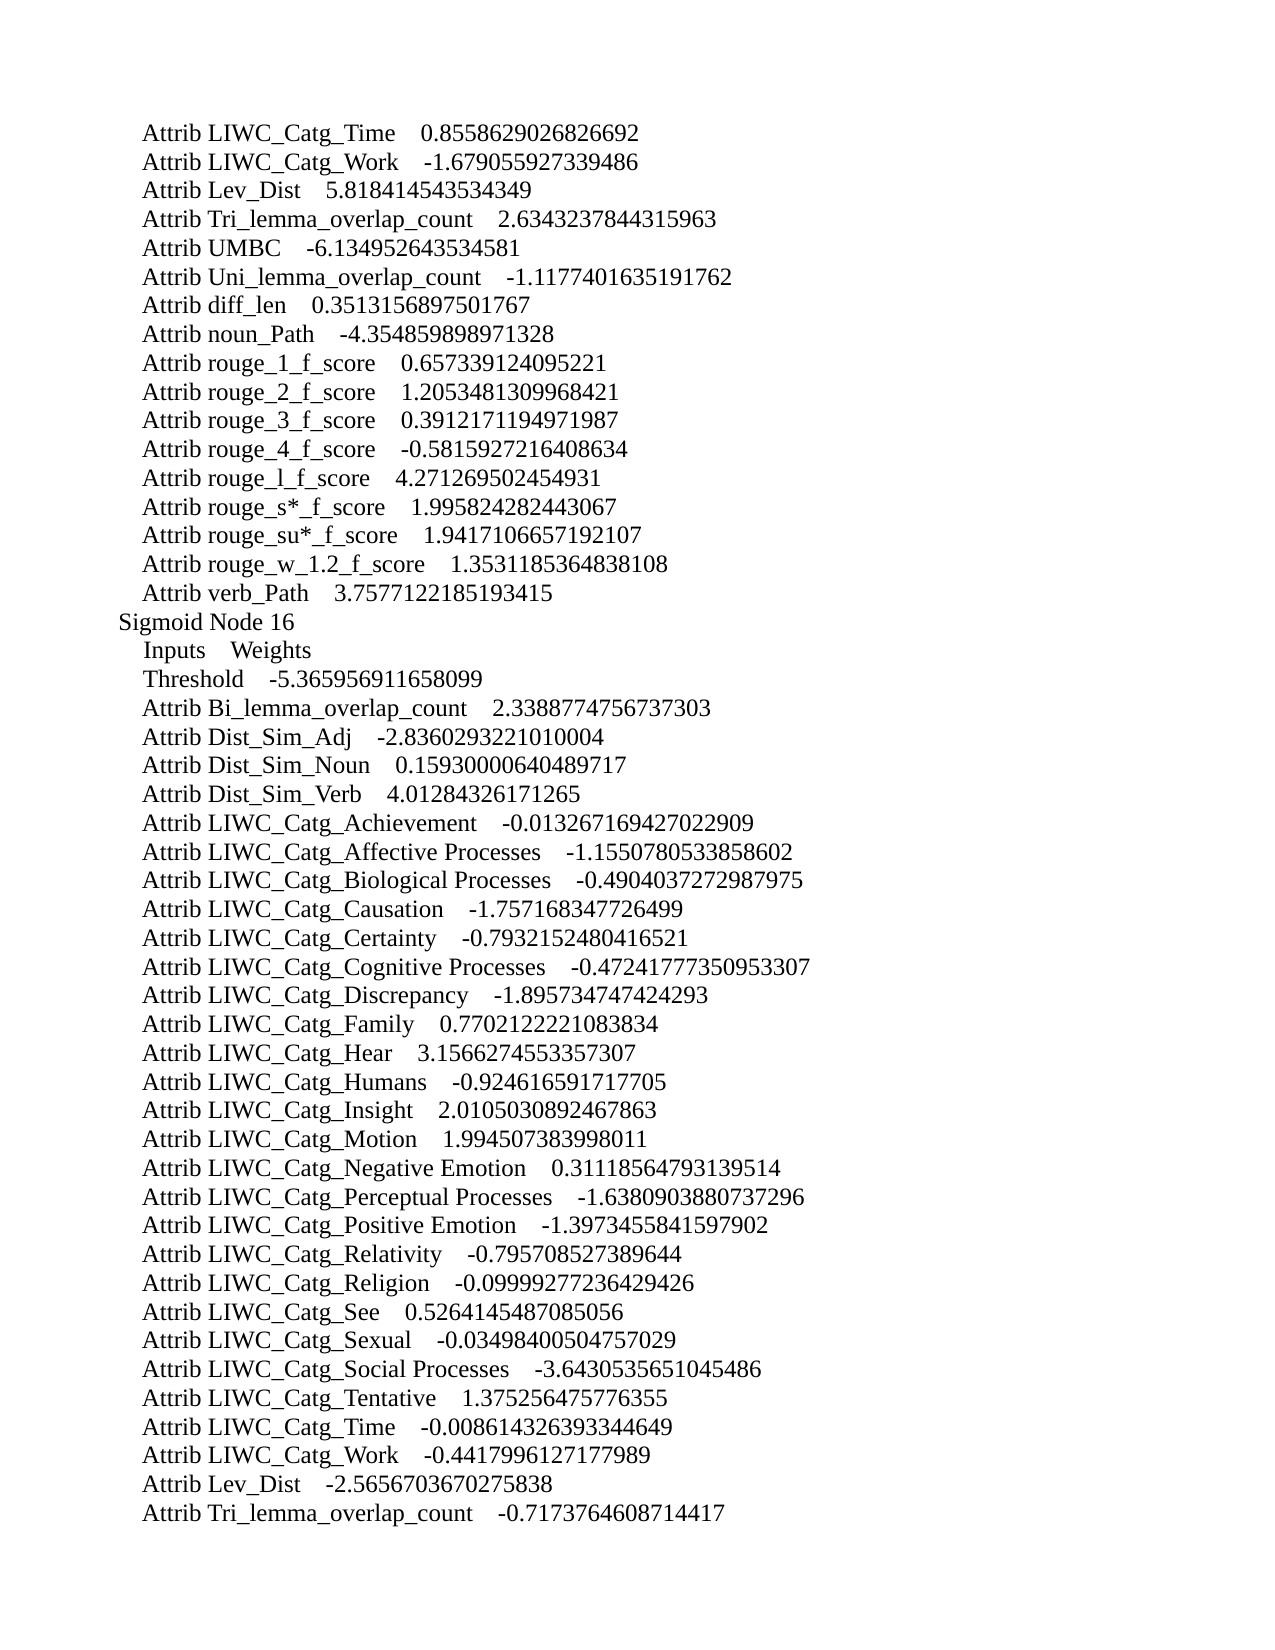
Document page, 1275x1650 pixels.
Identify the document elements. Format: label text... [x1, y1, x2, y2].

text Attrib LIWC_Catg_Work -0.4417996127177989 [118, 1441, 1157, 1469]
text Attrib LIWC_Catg_Biological Processes -0.4904037272987975 [118, 866, 1157, 894]
text Attrib rouge_w_1.2_f_score 1.3531185364838108 [118, 549, 1157, 578]
text Attrib Tri_lemma_overlap_count -0.7173764608714417 [118, 1498, 1157, 1527]
text Attrib Dist_Sim_Verb 4.01284326171265 [118, 779, 1157, 808]
text Attrib rouge_1_f_score 0.657339124095221 [118, 348, 1157, 377]
text Attrib LIWC_Catg_Sexual -0.03498400504757029 [118, 1326, 1157, 1354]
text Attrib LIWC_Catg_Discrepancy -1.895734747424293 [118, 981, 1157, 1009]
text Attrib Dist_Sim_Adj -2.8360293221010004 [118, 722, 1157, 751]
text Attrib noun_Path -4.354859898971328 [118, 319, 1157, 348]
text Attrib LIWC_Catg_Achievement -0.013267169427022909 [118, 808, 1157, 837]
text Attrib verb_Path 3.7577122185193415 [118, 578, 1157, 607]
text Attrib Lev_Dist -2.5656703670275838 [118, 1469, 1157, 1498]
text Threshold -5.365956911658099 [118, 664, 1157, 693]
text Attrib LIWC_Catg_Time 0.8558629026826692 [118, 118, 1157, 147]
text Attrib Dist_Sim_Noun 0.15930000640489717 [118, 751, 1157, 779]
text Attrib UMBC -6.134952643534581 [118, 233, 1157, 262]
text Attrib LIWC_Catg_Negative Emotion 0.31118564793139514 [118, 1153, 1157, 1182]
text Attrib LIWC_Catg_Tentative 1.375256475776355 [118, 1383, 1157, 1412]
text Attrib LIWC_Catg_Time -0.008614326393344649 [118, 1412, 1157, 1441]
text Attrib LIWC_Catg_Religion -0.09999277236429426 [118, 1268, 1157, 1297]
text Attrib rouge_2_f_score 1.2053481309968421 [118, 377, 1157, 406]
text Attrib rouge_s*_f_score 1.995824282443067 [118, 492, 1157, 521]
text Attrib diff_len 0.3513156897501767 [118, 291, 1157, 319]
text Attrib LIWC_Catg_Humans -0.924616591717705 [118, 1067, 1157, 1096]
text Attrib LIWC_Catg_Work -1.679055927339486 [118, 147, 1157, 176]
text Attrib LIWC_Catg_Affective Processes -1.1550780533858602 [118, 837, 1157, 866]
text Attrib LIWC_Catg_Certainty -0.7932152480416521 [118, 923, 1157, 952]
text Attrib Bi_lemma_overlap_count 2.3388774756737303 [118, 693, 1157, 722]
text Attrib LIWC_Catg_Causation -1.757168347726499 [118, 894, 1157, 923]
text Attrib Uni_lemma_overlap_count -1.1177401635191762 [118, 262, 1157, 291]
text Attrib Lev_Dist 5.818414543534349 [118, 176, 1157, 204]
text Attrib LIWC_Catg_Motion 1.994507383998011 [118, 1124, 1157, 1153]
text Attrib LIWC_Catg_Cognitive Processes -0.47241777350953307 [118, 952, 1157, 981]
text Attrib rouge_l_f_score 4.271269502454931 [118, 463, 1157, 492]
text Attrib LIWC_Catg_See 0.5264145487085056 [118, 1297, 1157, 1326]
text Attrib LIWC_Catg_Relativity -0.795708527389644 [118, 1239, 1157, 1268]
text Attrib Tri_lemma_overlap_count 2.6343237844315963 [118, 204, 1157, 233]
text Inputs Weights [118, 636, 1157, 664]
text Sigmoid Node 16 [118, 607, 1157, 636]
text Attrib LIWC_Catg_Perceptual Processes -1.6380903880737296 [118, 1182, 1157, 1211]
text Attrib rouge_3_f_score 0.3912171194971987 [118, 406, 1157, 434]
text Attrib rouge_su*_f_score 1.9417106657192107 [118, 521, 1157, 549]
text Attrib LIWC_Catg_Insight 2.0105030892467863 [118, 1096, 1157, 1124]
text Attrib LIWC_Catg_Social Processes -3.6430535651045486 [118, 1354, 1157, 1383]
text Attrib rouge_4_f_score -0.5815927216408634 [118, 434, 1157, 463]
text Attrib LIWC_Catg_Family 0.7702122221083834 [118, 1009, 1157, 1038]
text Attrib LIWC_Catg_Positive Emotion -1.3973455841597902 [118, 1211, 1157, 1239]
text Attrib LIWC_Catg_Hear 3.1566274553357307 [118, 1038, 1157, 1067]
